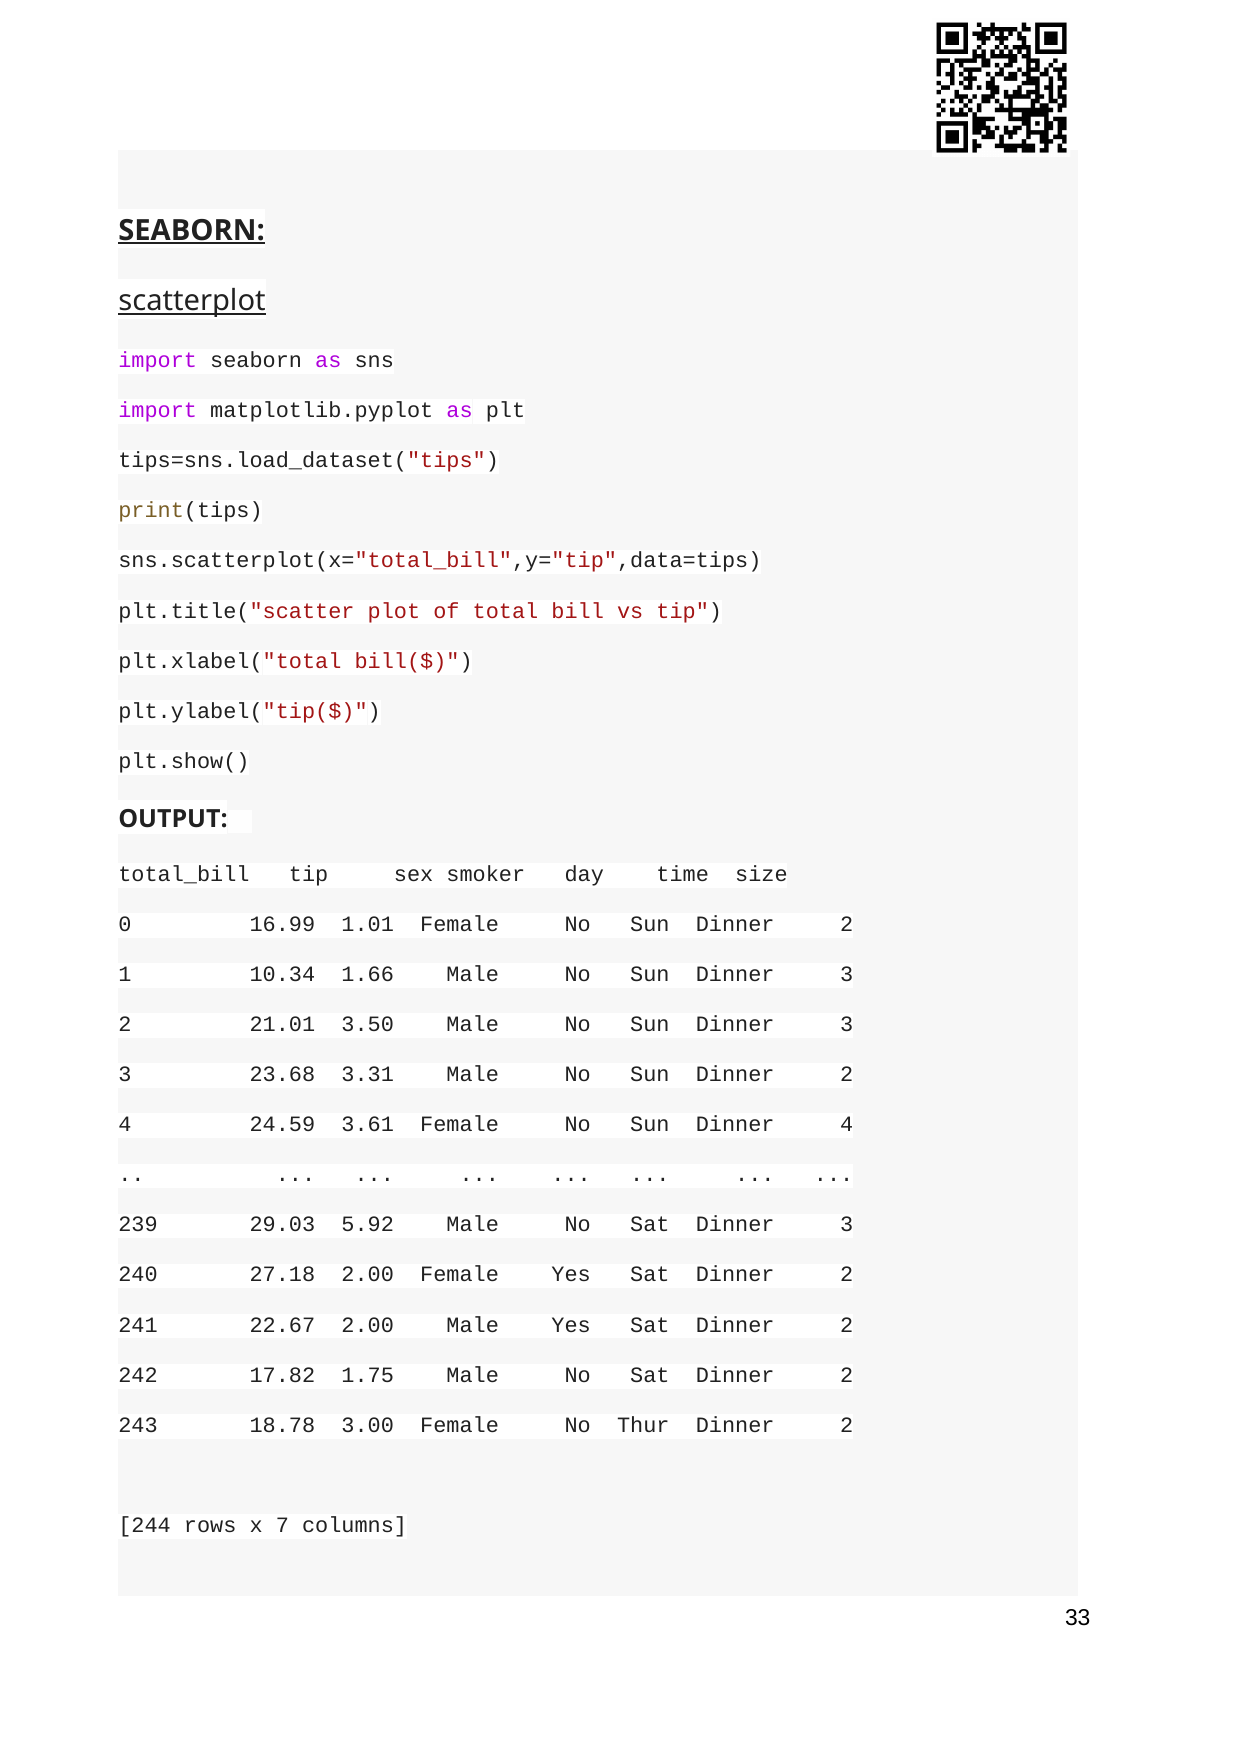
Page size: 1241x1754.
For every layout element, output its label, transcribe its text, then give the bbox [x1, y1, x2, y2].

text OUTPUT: [118, 800, 1078, 834]
text tips=sns.load_dataset("tips") [118, 449, 1078, 474]
text 2 21.01 3.50 Male No Sun Dinner 3 [118, 1013, 1078, 1038]
text print(tips) [118, 499, 1078, 524]
text 243 18.78 3.00 Female No Thur Dinner 2 [118, 1414, 1078, 1439]
text scatterplot [118, 279, 1078, 319]
text 240 27.18 2.00 Female Yes Sat Dinner 2 [118, 1264, 1078, 1288]
text total_bill tip sex smoker day time size [118, 863, 1078, 888]
text 242 17.82 1.75 Male No Sat Dinner 2 [118, 1364, 1078, 1389]
text 0 16.99 1.01 Female No Sun Dinner 2 [118, 913, 1078, 938]
text 3 23.68 3.31 Male No Sun Dinner 2 [118, 1063, 1078, 1088]
text 241 22.67 2.00 Male Yes Sat Dinner 2 [118, 1314, 1078, 1338]
text plt.ylabel("tip($)") [118, 700, 1078, 725]
text SEABORN: [118, 209, 1078, 248]
text plt.title("scatter plot of total bill vs tip") [118, 600, 1078, 624]
text 1 10.34 1.66 Male No Sun Dinner 3 [118, 963, 1078, 988]
text plt.show() [118, 750, 1078, 775]
text 239 29.03 5.92 Male No Sat Dinner 3 [118, 1213, 1078, 1238]
text import matplotlib.pyplot as plt [118, 399, 1078, 424]
text sns.scatterplot(x="total_bill",y="tip",data=tips) [118, 550, 1078, 574]
text plt.xlabel("total bill($)") [118, 650, 1078, 675]
text [244 rows x 7 columns] [118, 1514, 1078, 1539]
text 4 24.59 3.61 Female No Sun Dinner 4 [118, 1113, 1078, 1138]
text .. ... ... ... ... ... ... ... [118, 1163, 1078, 1188]
text import seaborn as sns [118, 349, 1078, 374]
